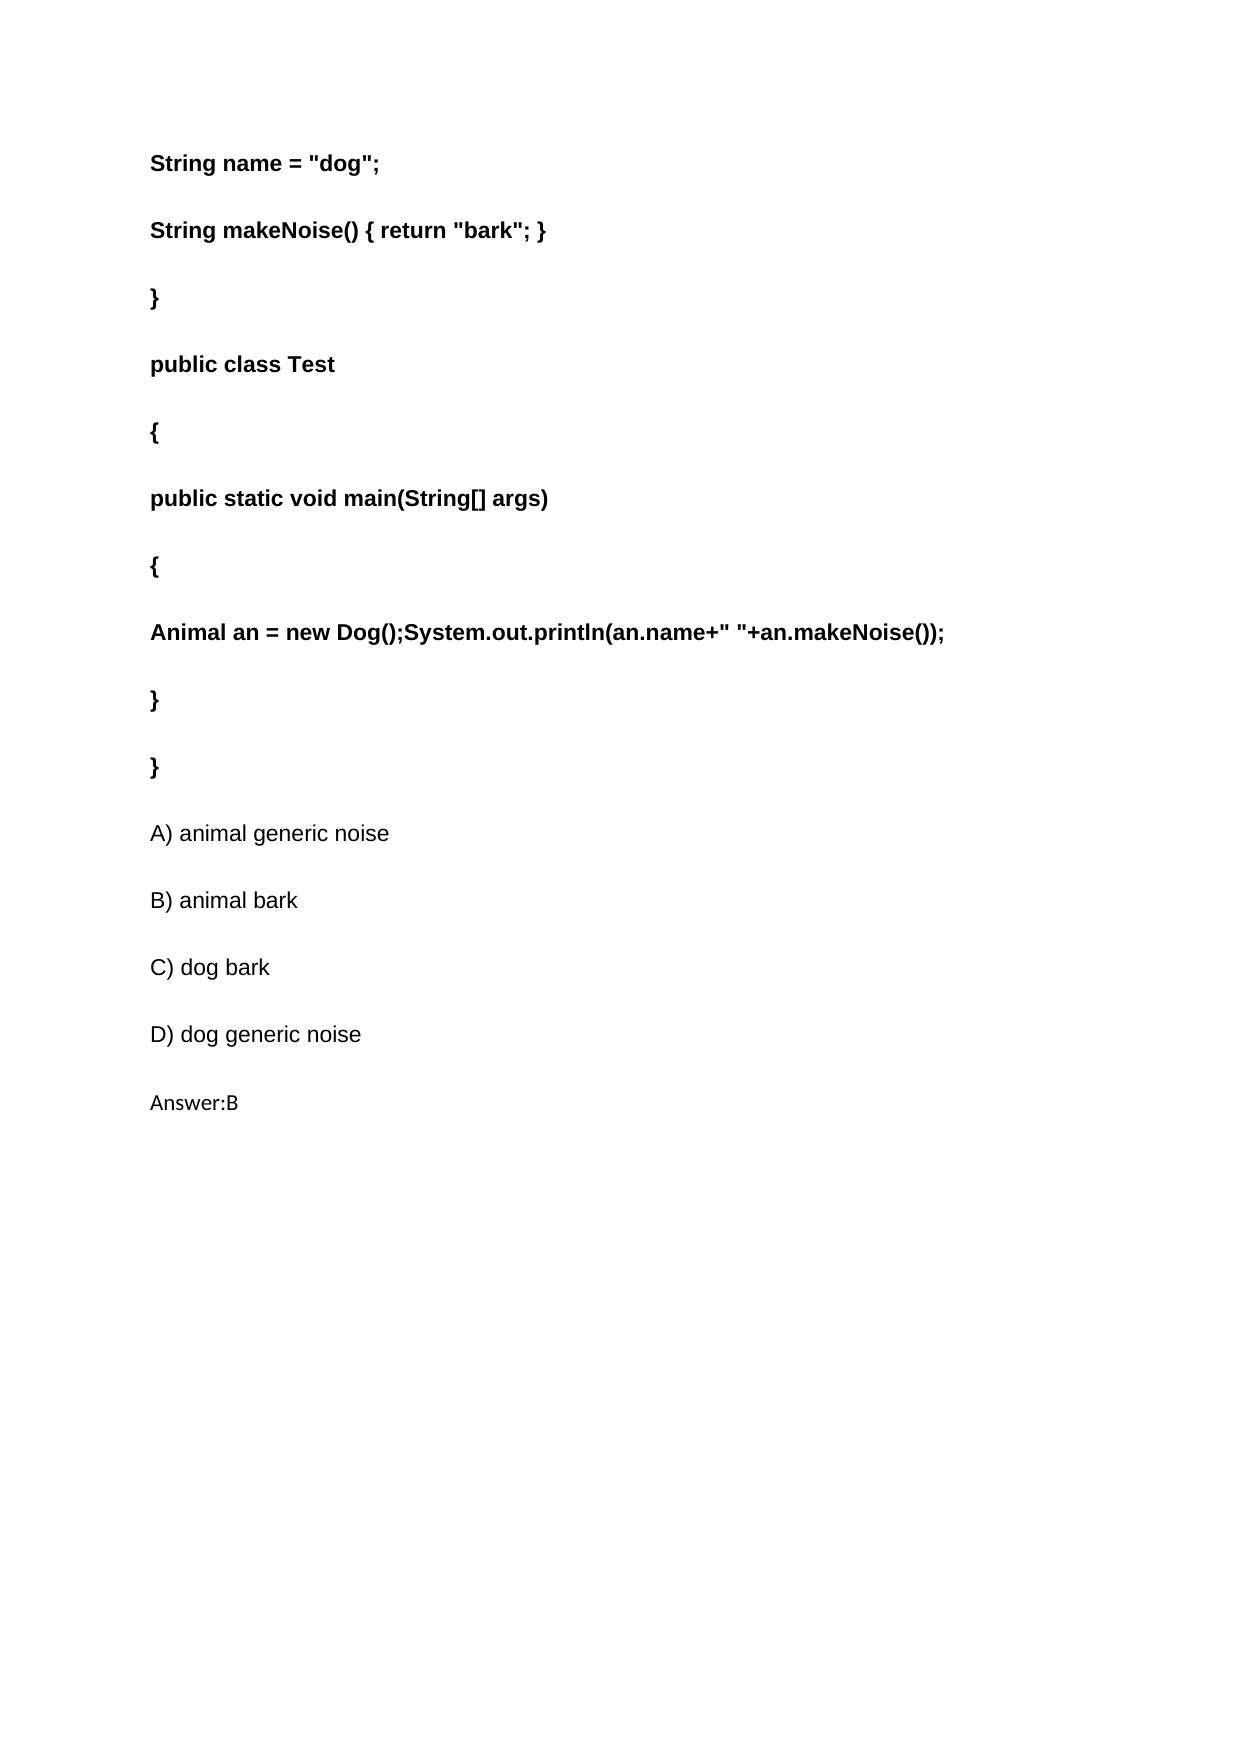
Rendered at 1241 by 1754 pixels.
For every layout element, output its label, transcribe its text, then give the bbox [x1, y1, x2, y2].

text String name = "dog"; [150, 150, 1090, 176]
text } [150, 686, 1090, 712]
text public class Test [150, 351, 1090, 377]
text Answer:B [150, 1088, 1090, 1116]
text } [150, 284, 1090, 310]
text { [150, 552, 1090, 578]
text public static void main(String[] args) [150, 485, 1090, 511]
text D) dog generic noise [150, 1021, 1090, 1047]
text { [150, 418, 1090, 444]
text Animal an = new Dog();System.out.println(an.name+" "+an.makeNoise()); [150, 619, 1090, 645]
text String makeNoise() { return "bark"; } [150, 217, 1090, 243]
text } [150, 753, 1090, 779]
text C) dog bark [150, 954, 1090, 980]
text A) animal generic noise [150, 820, 1090, 846]
text B) animal bark [150, 887, 1090, 913]
